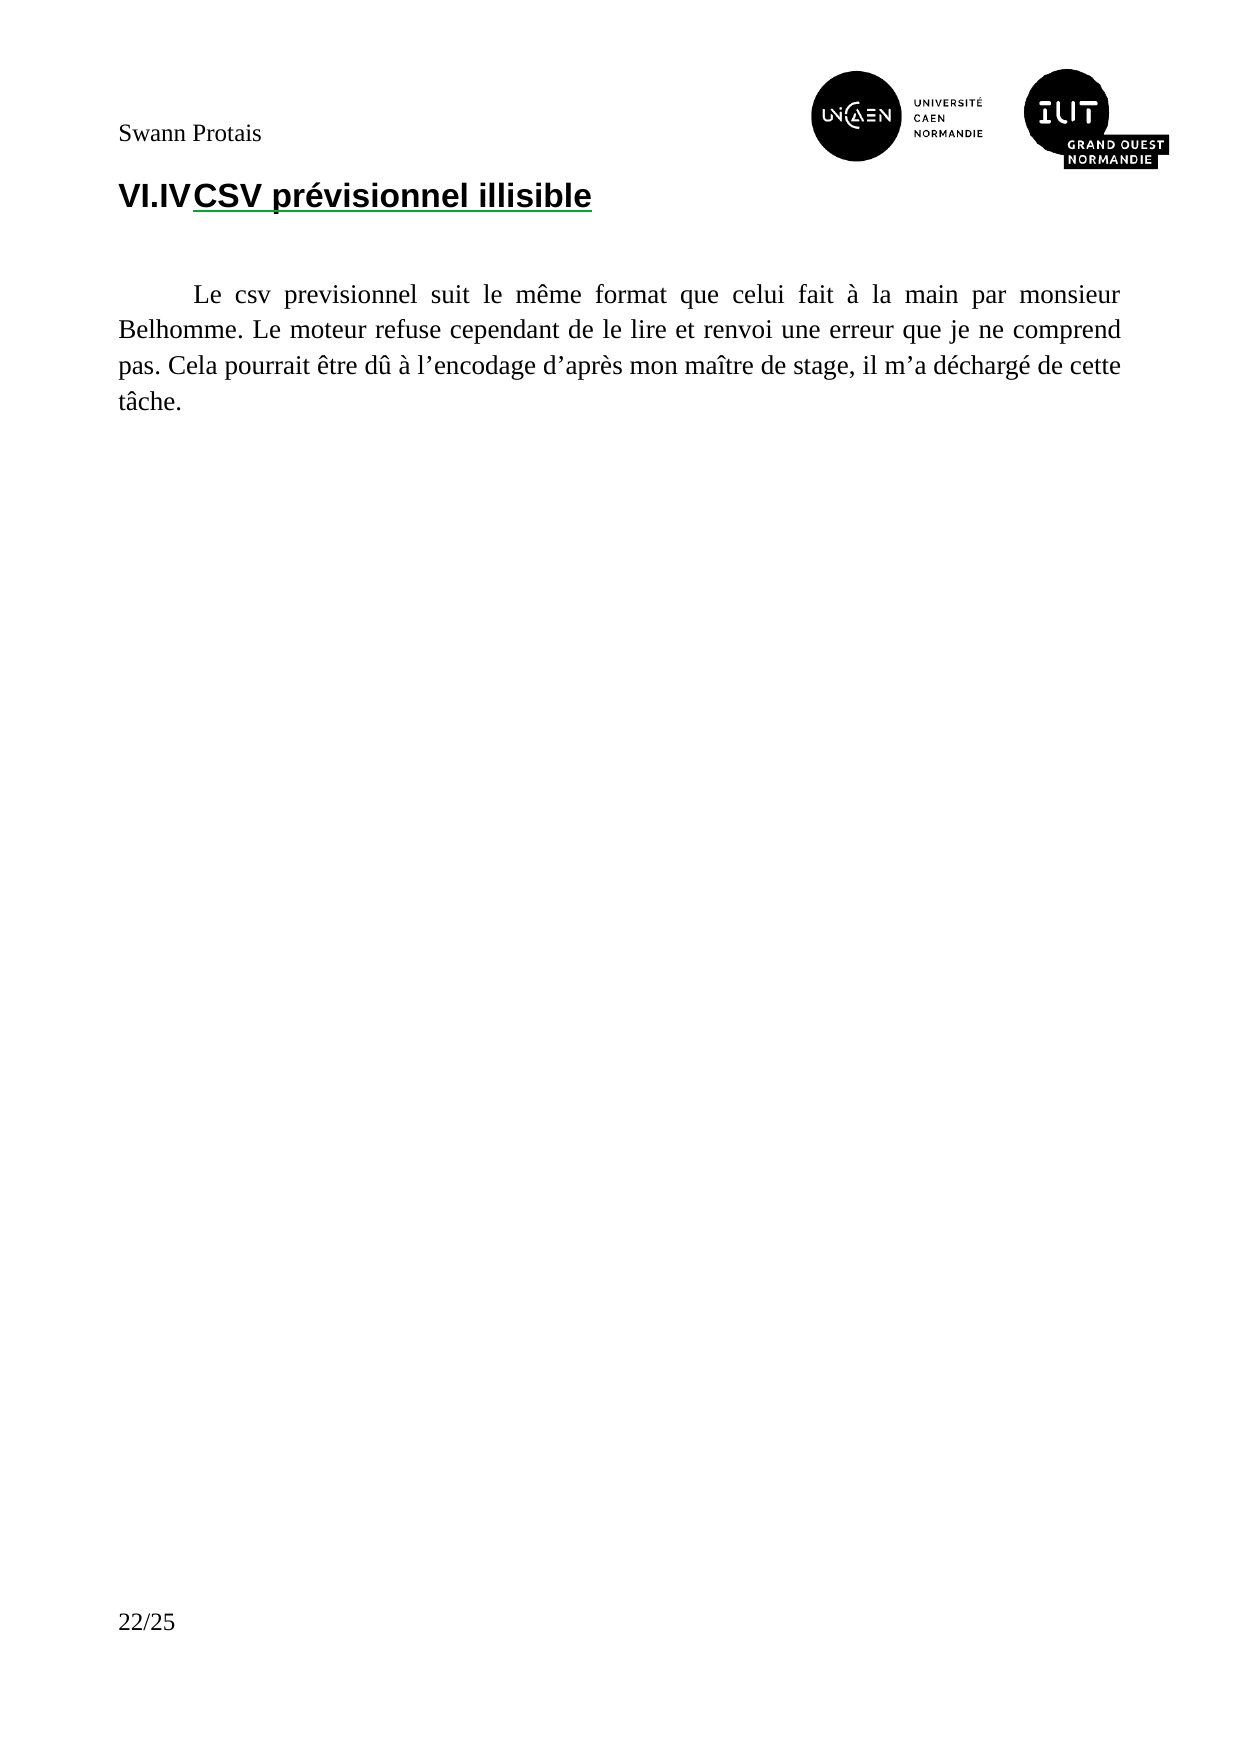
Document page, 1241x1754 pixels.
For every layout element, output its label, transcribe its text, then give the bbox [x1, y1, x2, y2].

picture [800, 58, 993, 174]
subtitle CSV prévisionnel illisible [118, 176, 1122, 215]
text Le csv previsionnel suit le même format que celui fait à la main par monsieur Belhomme. Le moteur refuse cependant de le lire et renvoi une erreur que je ne comprend pas. Cela pourrait être dû à l’encodage d’après mon maître de stage, il m’a déchargé de cette tâche. [118, 278, 1122, 416]
picture [1001, 67, 1194, 175]
